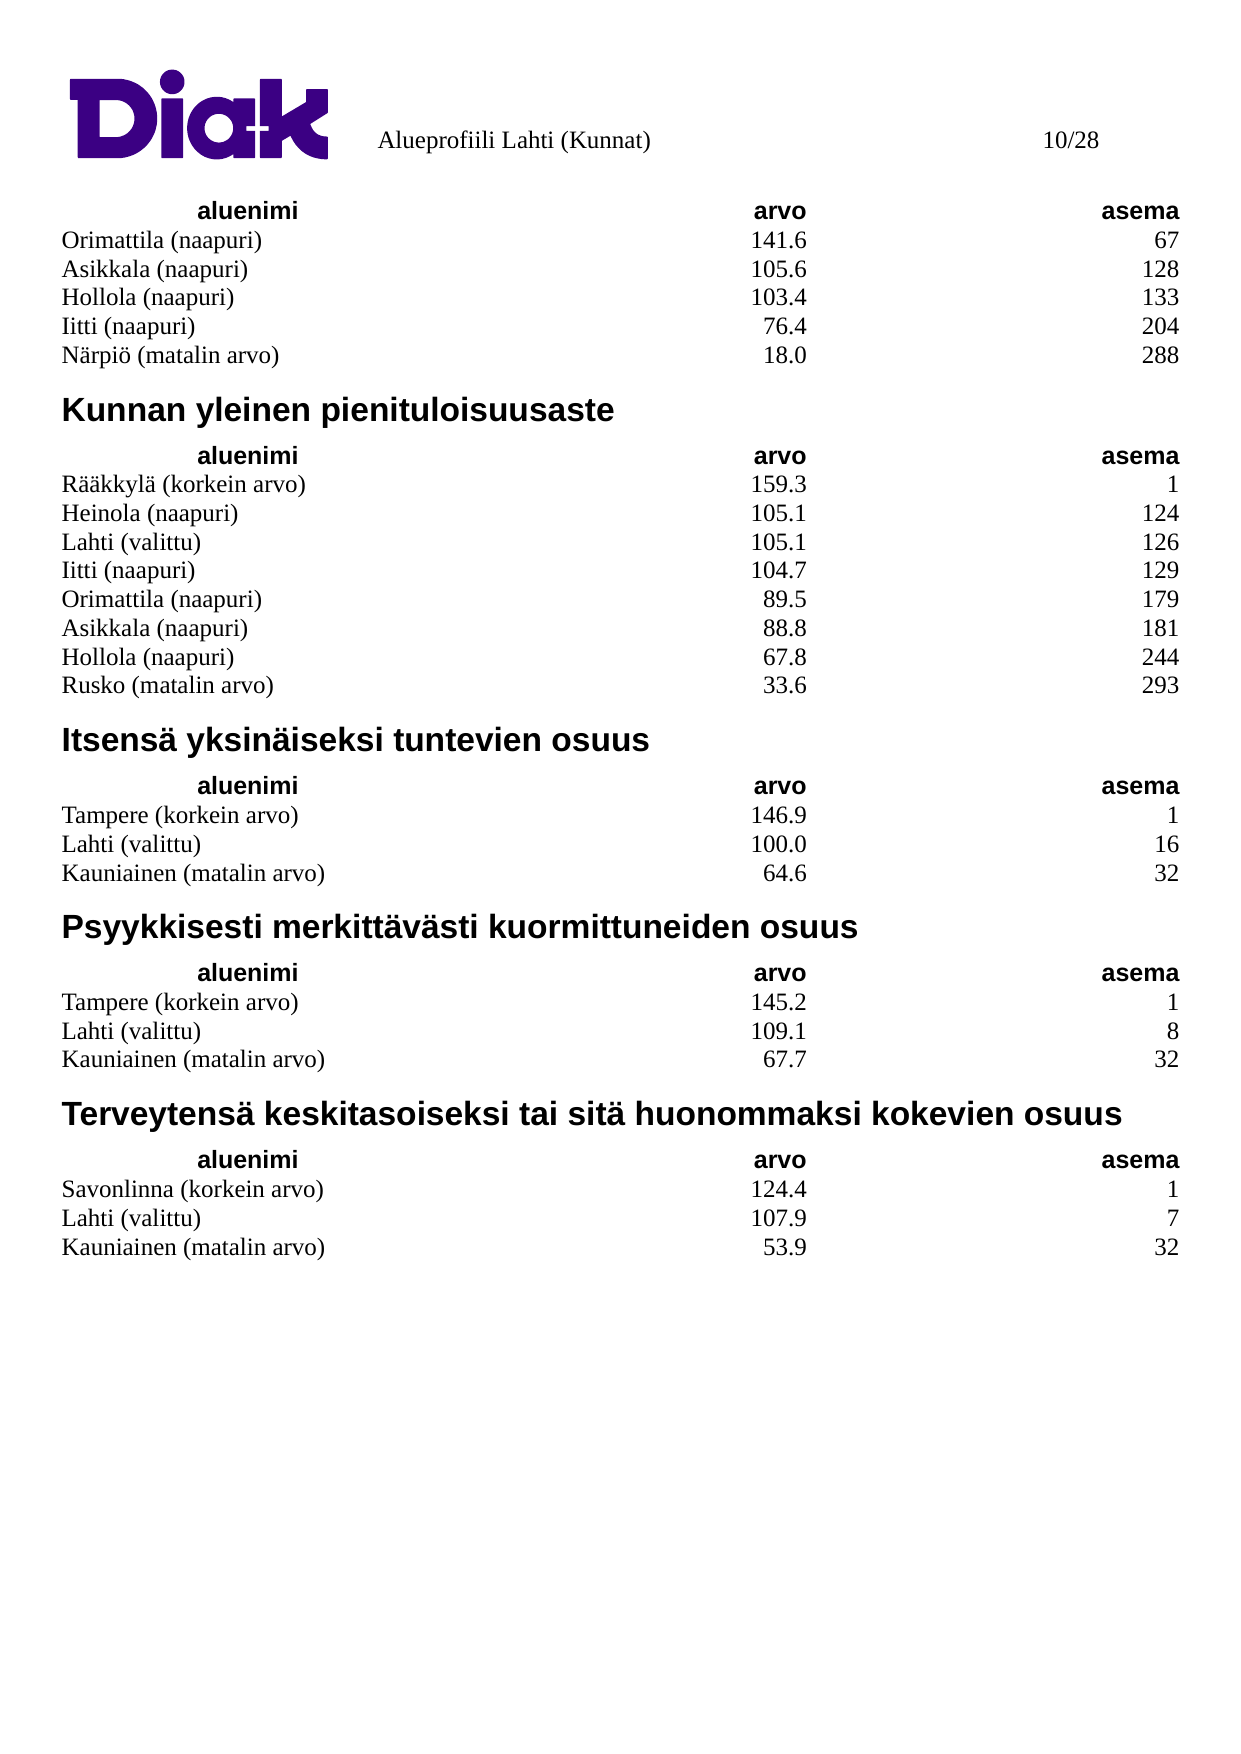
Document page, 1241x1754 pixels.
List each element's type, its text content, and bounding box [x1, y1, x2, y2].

table_cell 293 [806, 671, 1179, 699]
table_cell Kauniainen (matalin arvo) [61, 858, 434, 886]
table_header aluenimi [61, 196, 434, 225]
table_cell 107.9 [434, 1203, 806, 1232]
table_cell 67.8 [434, 642, 806, 671]
table_cell 126 [806, 527, 1179, 556]
table_cell 244 [806, 642, 1179, 671]
table_cell 32 [806, 1232, 1179, 1260]
table_cell 1 [806, 1174, 1179, 1203]
table_cell 18.0 [434, 340, 806, 369]
table_cell Tampere (korkein arvo) [61, 800, 434, 829]
table_cell Hollola (naapuri) [61, 642, 434, 671]
table_cell 32 [806, 1045, 1179, 1073]
table_cell 105.1 [434, 498, 806, 527]
table_cell Heinola (naapuri) [61, 498, 434, 527]
table_cell Rusko (matalin arvo) [61, 671, 434, 699]
table_header aluenimi [61, 441, 434, 469]
table_cell Orimattila (naapuri) [61, 225, 434, 254]
table_cell Lahti (valittu) [61, 829, 434, 858]
table_cell 179 [806, 584, 1179, 613]
table_header arvo [434, 771, 806, 800]
table_cell 124 [806, 498, 1179, 527]
table_cell 288 [806, 340, 1179, 369]
table_cell 105.1 [434, 527, 806, 556]
table_cell Orimattila (naapuri) [61, 584, 434, 613]
table_cell Asikkala (naapuri) [61, 613, 434, 642]
table_cell Kauniainen (matalin arvo) [61, 1045, 434, 1073]
table_cell 16 [806, 829, 1179, 858]
table_cell 53.9 [434, 1232, 806, 1260]
table_cell Rääkkylä (korkein arvo) [61, 469, 434, 498]
table_cell Iitti (naapuri) [61, 311, 434, 340]
table_cell 88.8 [434, 613, 806, 642]
table_cell 32 [806, 858, 1179, 886]
table_cell 100.0 [434, 829, 806, 858]
subtitle Kunnan yleinen pienituloisuusaste [61, 389, 1179, 428]
table_cell Lahti (valittu) [61, 527, 434, 556]
subtitle Psyykkisesti merkittävästi kuormittuneiden osuus [61, 907, 1179, 946]
subtitle Terveytensä keskitasoiseksi tai sitä huonommaksi kokevien osuus [61, 1094, 1179, 1133]
table_cell 104.7 [434, 556, 806, 584]
table_cell Hollola (naapuri) [61, 283, 434, 311]
table_cell 67 [806, 225, 1179, 254]
table_cell 145.2 [434, 987, 806, 1016]
table_cell Lahti (valittu) [61, 1203, 434, 1232]
table_header asema [806, 1145, 1179, 1174]
table_cell 1 [806, 987, 1179, 1016]
table_cell 146.9 [434, 800, 806, 829]
table_cell Iitti (naapuri) [61, 556, 434, 584]
table_header asema [806, 958, 1179, 987]
table_cell 133 [806, 283, 1179, 311]
table_cell 128 [806, 254, 1179, 282]
table_cell 124.4 [434, 1174, 806, 1203]
table_cell 76.4 [434, 311, 806, 340]
table_cell 64.6 [434, 858, 806, 886]
table_cell 141.6 [434, 225, 806, 254]
table_cell Savonlinna (korkein arvo) [61, 1174, 434, 1203]
table_header asema [806, 441, 1179, 469]
table_header aluenimi [61, 958, 434, 987]
table_cell 159.3 [434, 469, 806, 498]
table_cell 181 [806, 613, 1179, 642]
table_header arvo [434, 196, 806, 225]
table_cell Lahti (valittu) [61, 1016, 434, 1044]
table_cell 1 [806, 800, 1179, 829]
table_cell 8 [806, 1016, 1179, 1044]
table_cell Asikkala (naapuri) [61, 254, 434, 282]
table_header aluenimi [61, 1145, 434, 1174]
table_cell 33.6 [434, 671, 806, 699]
table_cell Kauniainen (matalin arvo) [61, 1232, 434, 1260]
table_cell 129 [806, 556, 1179, 584]
table_cell 105.6 [434, 254, 806, 282]
table_cell 89.5 [434, 584, 806, 613]
table_header asema [806, 771, 1179, 800]
table_cell 103.4 [434, 283, 806, 311]
table_cell Tampere (korkein arvo) [61, 987, 434, 1016]
table_header asema [806, 196, 1179, 225]
table_header aluenimi [61, 771, 434, 800]
table_cell 1 [806, 469, 1179, 498]
table_header arvo [434, 1145, 806, 1174]
table_cell 67.7 [434, 1045, 806, 1073]
subtitle Itsensä yksinäiseksi tuntevien osuus [61, 720, 1179, 759]
table_cell 7 [806, 1203, 1179, 1232]
table_header arvo [434, 958, 806, 987]
table_header arvo [434, 441, 806, 469]
table_cell Närpiö (matalin arvo) [61, 340, 434, 369]
table_cell 204 [806, 311, 1179, 340]
table_cell 109.1 [434, 1016, 806, 1044]
